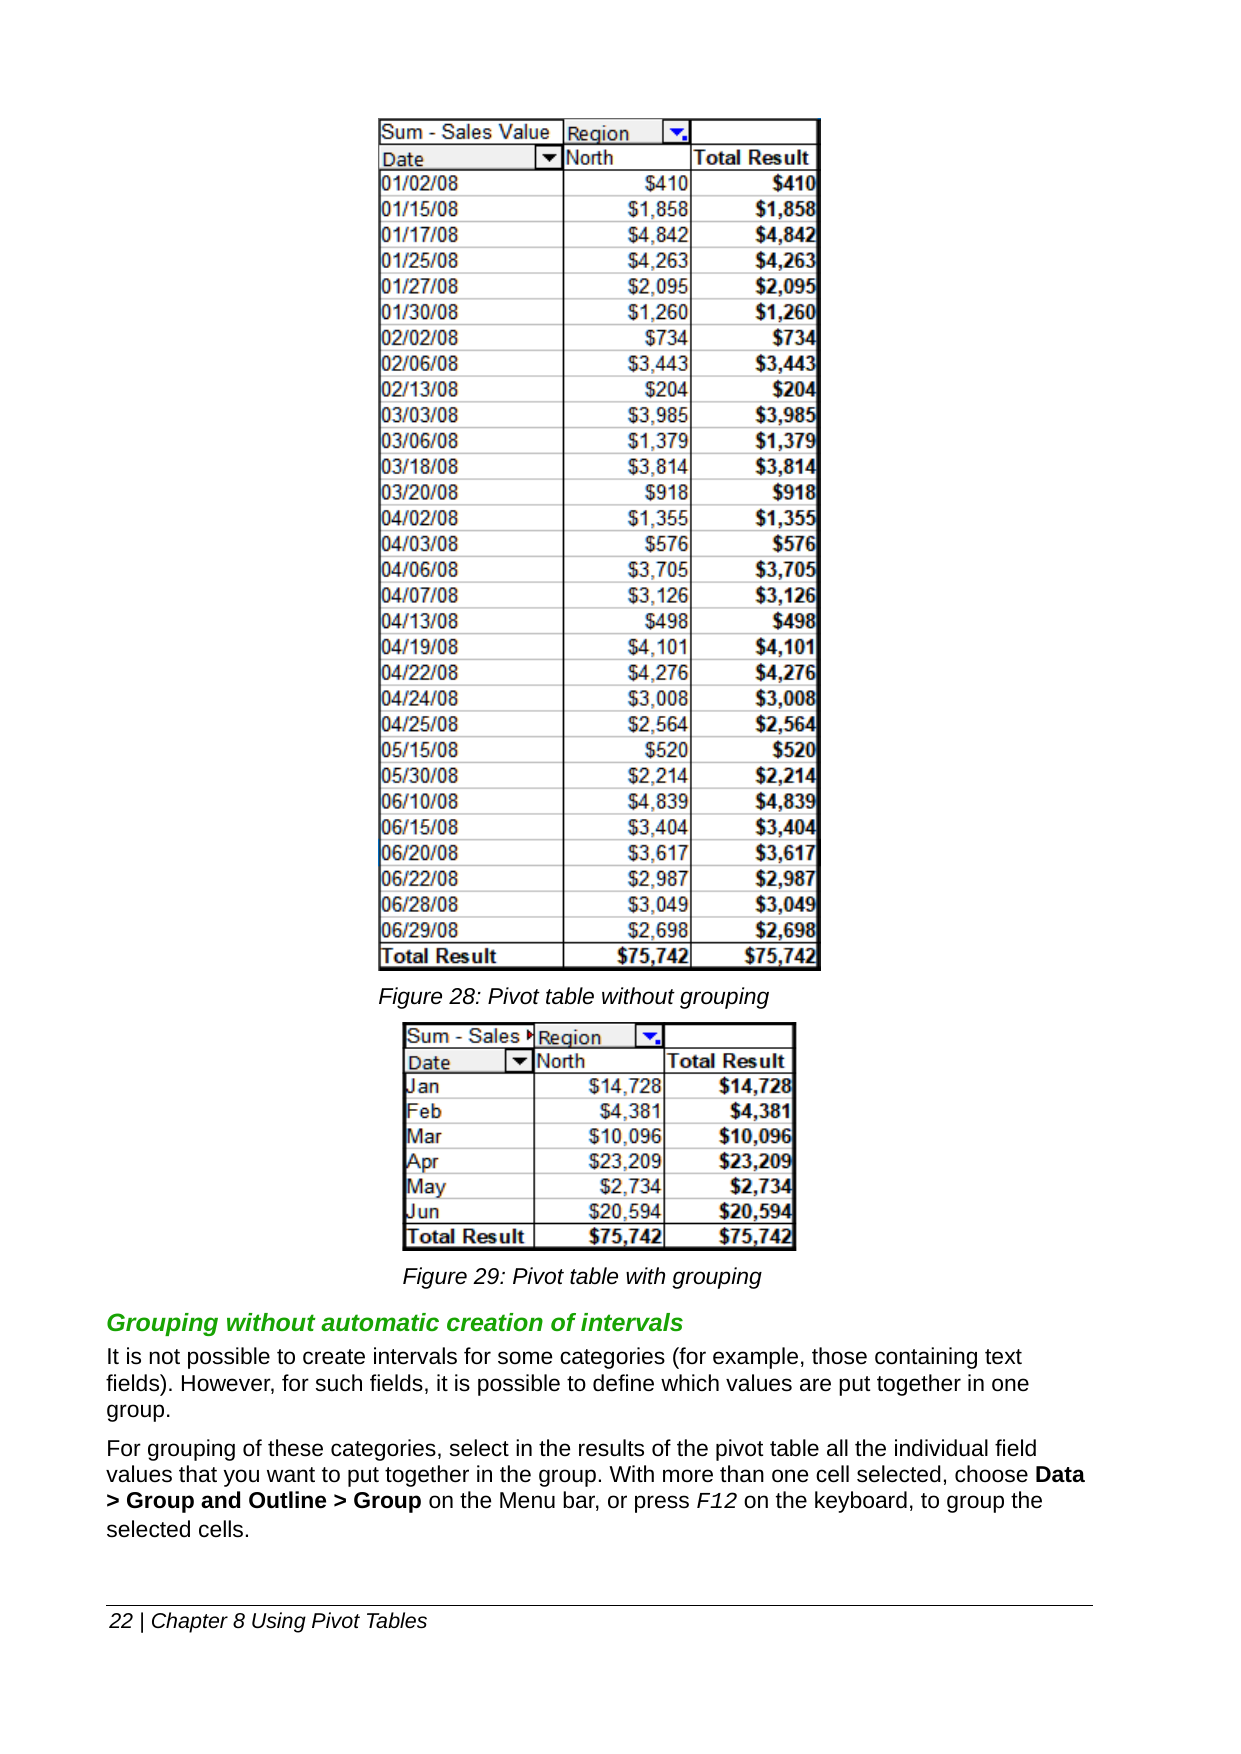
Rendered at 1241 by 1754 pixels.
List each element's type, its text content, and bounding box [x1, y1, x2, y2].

picture [402, 1022, 797, 1251]
text Figure 28: Pivot table without grouping [378, 983, 821, 1009]
text For grouping of these categories, select in the results of the pivot table all the individual field values that you want to put together in the group. With more than one cell selected, choose Data > Group and Outline > Group on the Menu bar, or press F12 on the keyboard, to group the selected cells. [106, 1435, 1093, 1542]
subtitle Grouping without automatic creation of intervals [106, 1308, 1093, 1337]
text It is not possible to create intervals for some categories (for example, those containing text fields). However, for such fields, it is possible to define which values are put together in one group. [106, 1343, 1093, 1422]
text Figure 29: Pivot table with grouping [402, 1263, 796, 1289]
picture [378, 118, 821, 971]
